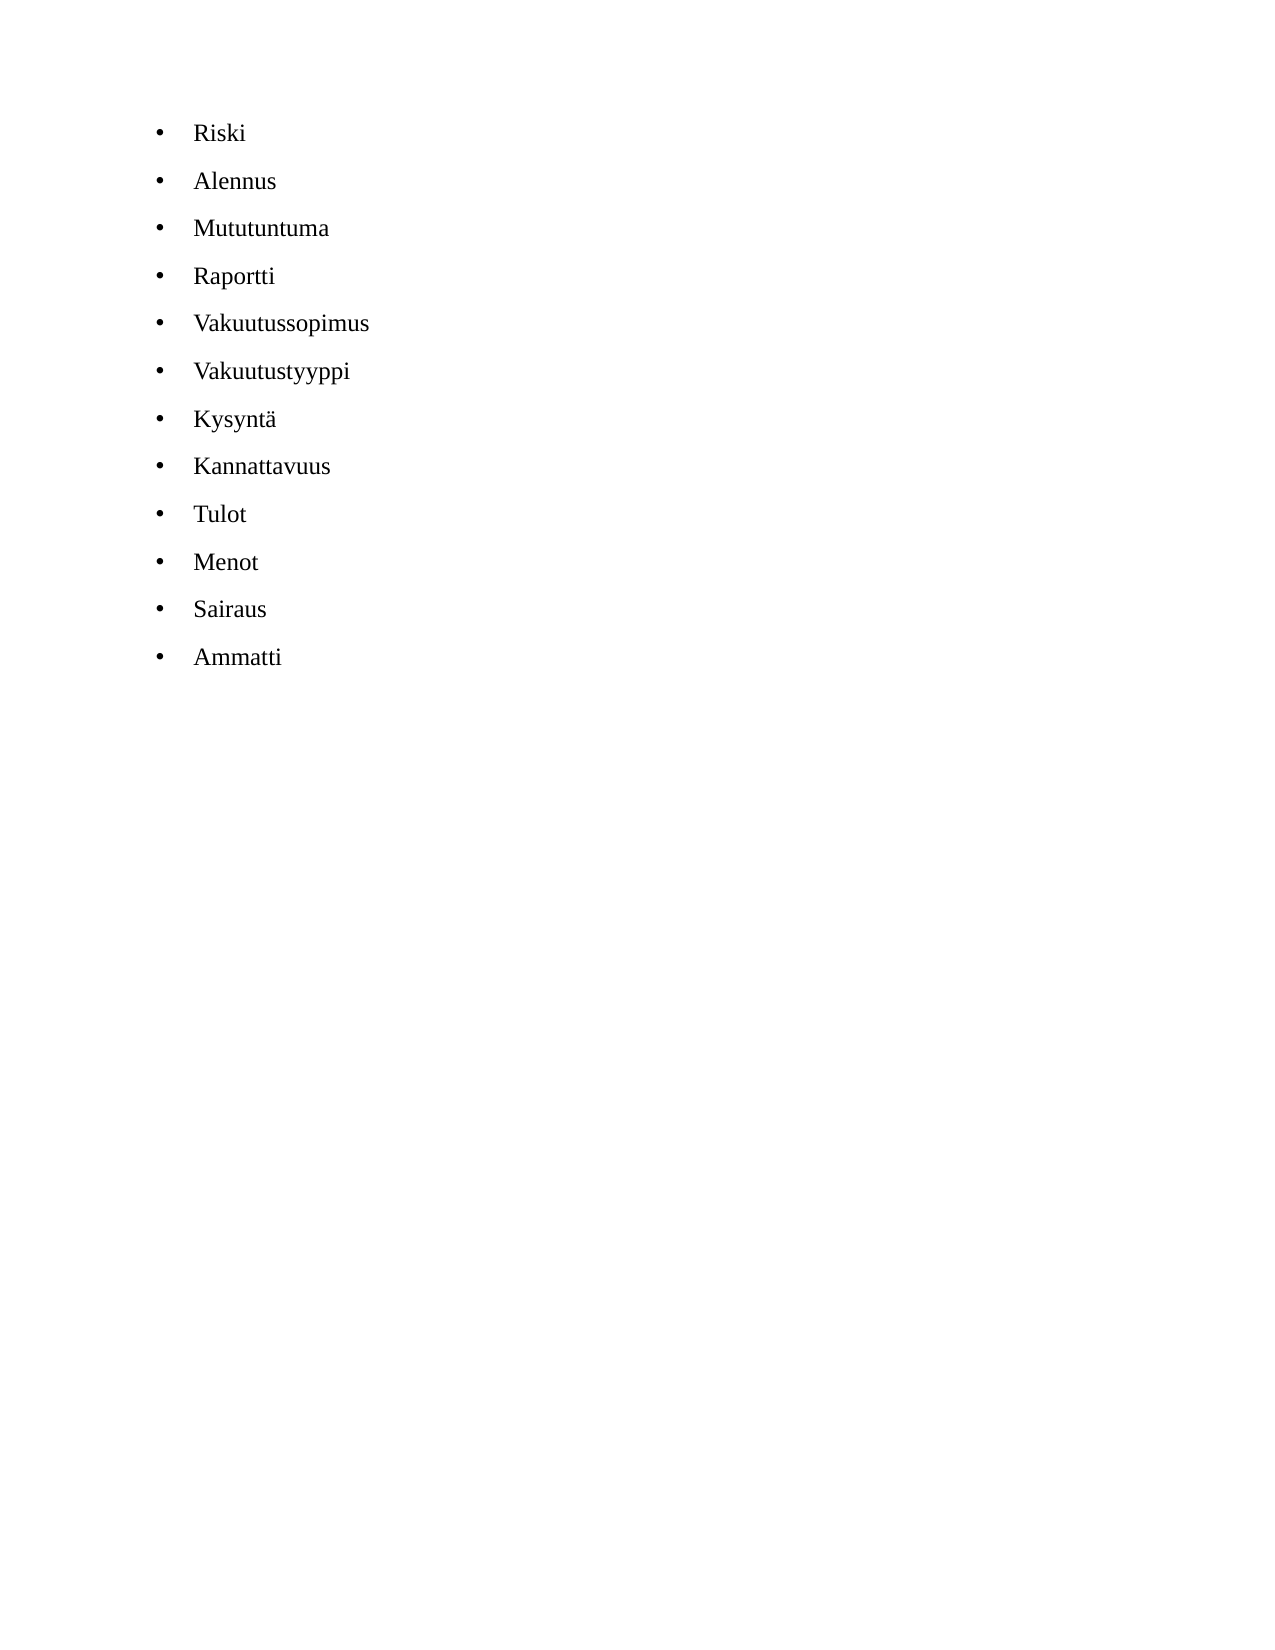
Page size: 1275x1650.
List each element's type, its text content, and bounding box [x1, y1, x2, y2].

list Kysyntä [156, 404, 1157, 432]
list Menot [156, 547, 1157, 575]
list Vakuutussopimus [156, 308, 1157, 337]
list Ammatti [156, 642, 1157, 671]
list Alennus [156, 166, 1157, 194]
list Kannattavuus [156, 451, 1157, 480]
list Raportti [156, 261, 1157, 290]
list Riski [156, 118, 1157, 147]
list Vakuutustyyppi [156, 356, 1157, 385]
list Tulot [156, 499, 1157, 528]
list Sairaus [156, 594, 1157, 623]
list Mututuntuma [156, 213, 1157, 242]
